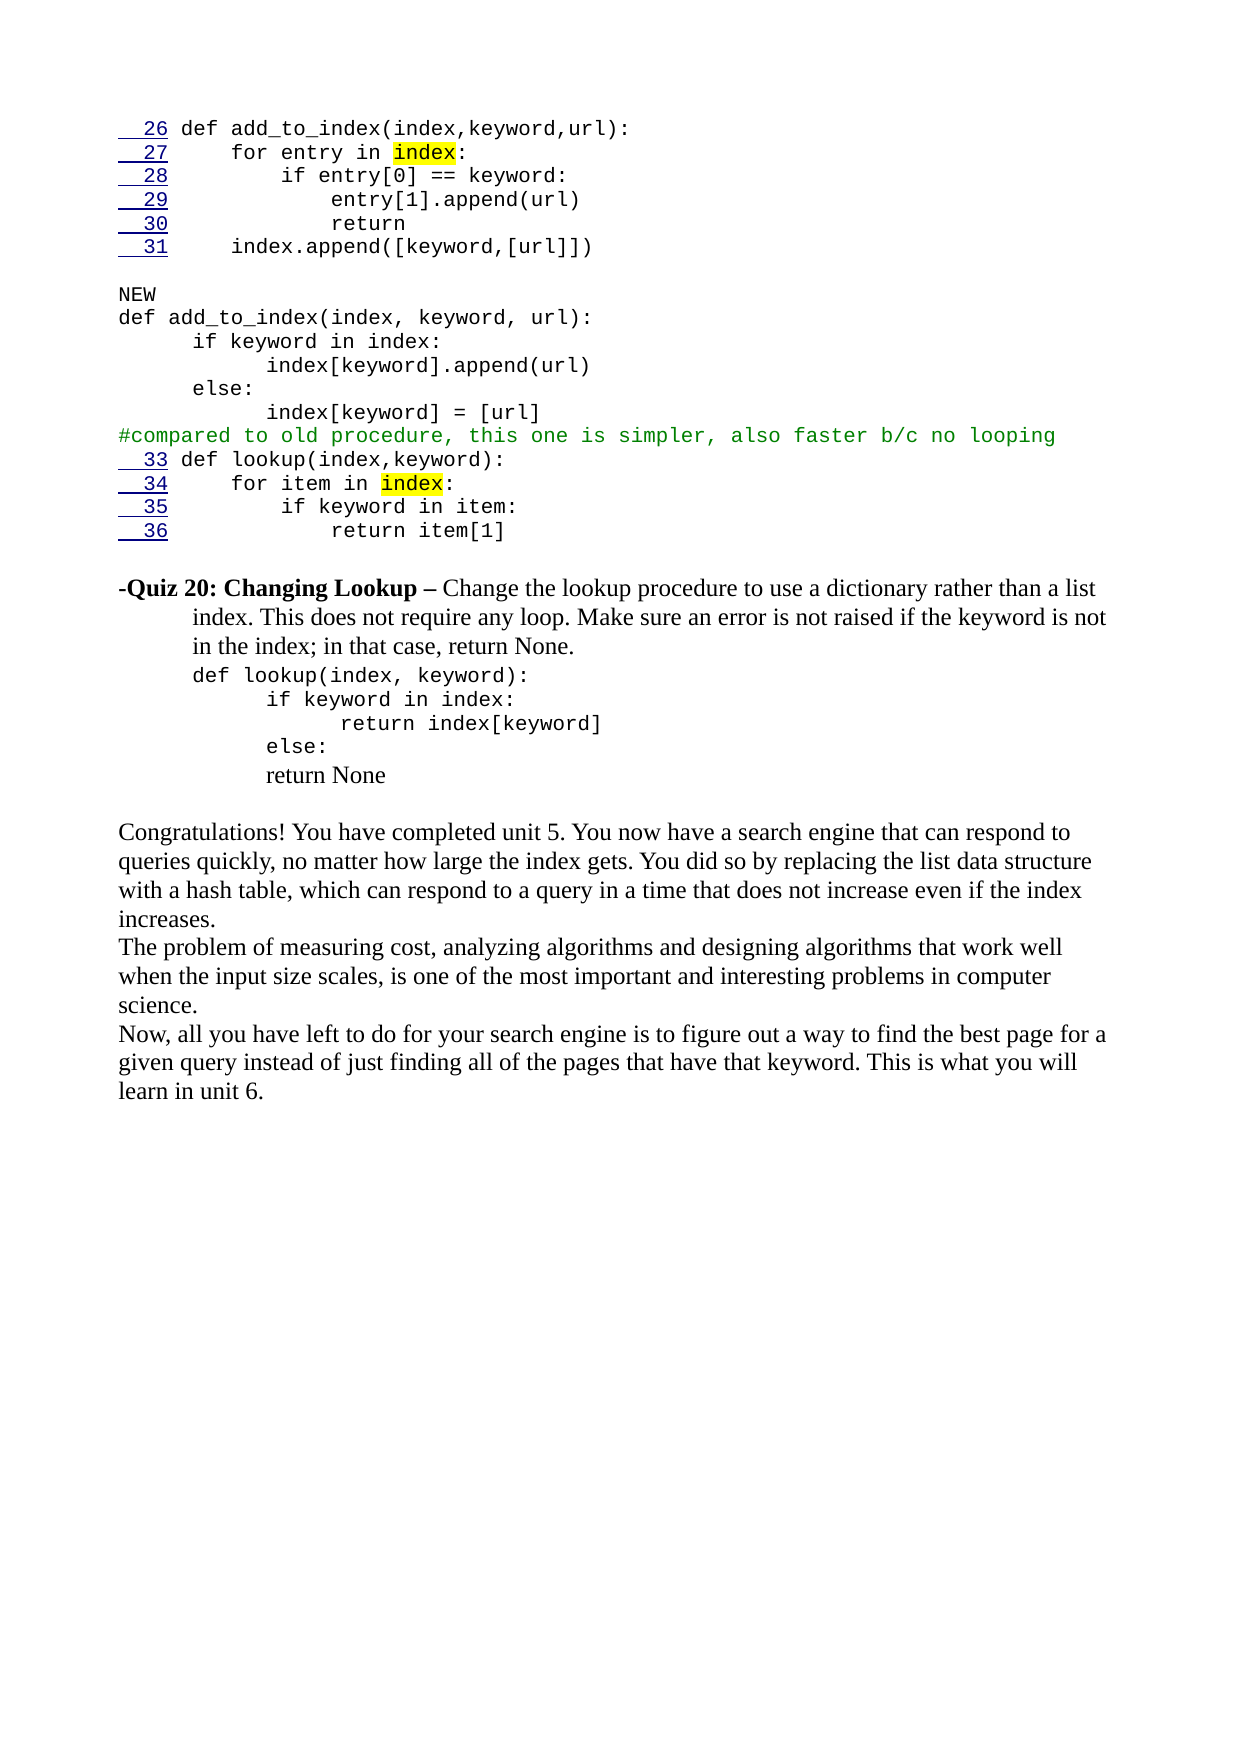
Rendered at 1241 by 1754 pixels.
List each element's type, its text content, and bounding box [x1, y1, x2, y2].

text else: [118, 378, 1122, 402]
text 30 return [118, 213, 1122, 236]
text 31 index.append([keyword,[url]]) [118, 236, 1122, 260]
text else: [118, 736, 1122, 760]
text NEW [118, 284, 1122, 307]
text The problem of measuring cost, analyzing algorithms and designing algorithms that work well when the input size scales, is one of the most important and interesting problems in computer science. [118, 932, 1122, 1019]
text return index[keyword] [118, 713, 1122, 736]
text 33 def lookup(index,keyword): [118, 449, 1122, 473]
text 35 if keyword in item: [118, 496, 1122, 520]
text def lookup(index, keyword): [118, 659, 1122, 689]
text 28 if entry[0] == keyword: [118, 165, 1122, 189]
text #compared to old procedure, this one is simpler, also faster b/c no looping [118, 426, 1122, 449]
text 26 def add_to_index(index,keyword,url): [118, 118, 1122, 142]
text if keyword in index: [118, 331, 1122, 354]
text def add_to_index(index, keyword, url): [118, 307, 1122, 331]
text 34 for item in index: [118, 473, 1122, 496]
text -Quiz 20: Changing Lookup – Change the lookup procedure to use a dictionary rather than a list index. This does not require any loop. Make sure an error is not raised if the keyword is not in the index; in that case, return None. [118, 573, 1122, 659]
text 27 for entry in index: [118, 142, 1122, 165]
text index[keyword] = [url] [118, 402, 1122, 426]
text return None [118, 760, 1122, 789]
text Now, all you have left to do for your search engine is to figure out a way to find the best page for a given query instead of just finding all of the pages that have that keyword. This is what you will learn in unit 6. [118, 1019, 1122, 1105]
text 29 entry[1].append(url) [118, 189, 1122, 213]
text if keyword in index: [118, 689, 1122, 713]
text 36 return item[1] [118, 520, 1122, 544]
text Congratulations! You have completed unit 5. You now have a search engine that can respond to queries quickly, no matter how large the index gets. You did so by replacing the list data structure with a hash table, which can respond to a query in a time that does not increase even if the index increases. [118, 817, 1122, 932]
text index[keyword].append(url) [118, 354, 1122, 378]
